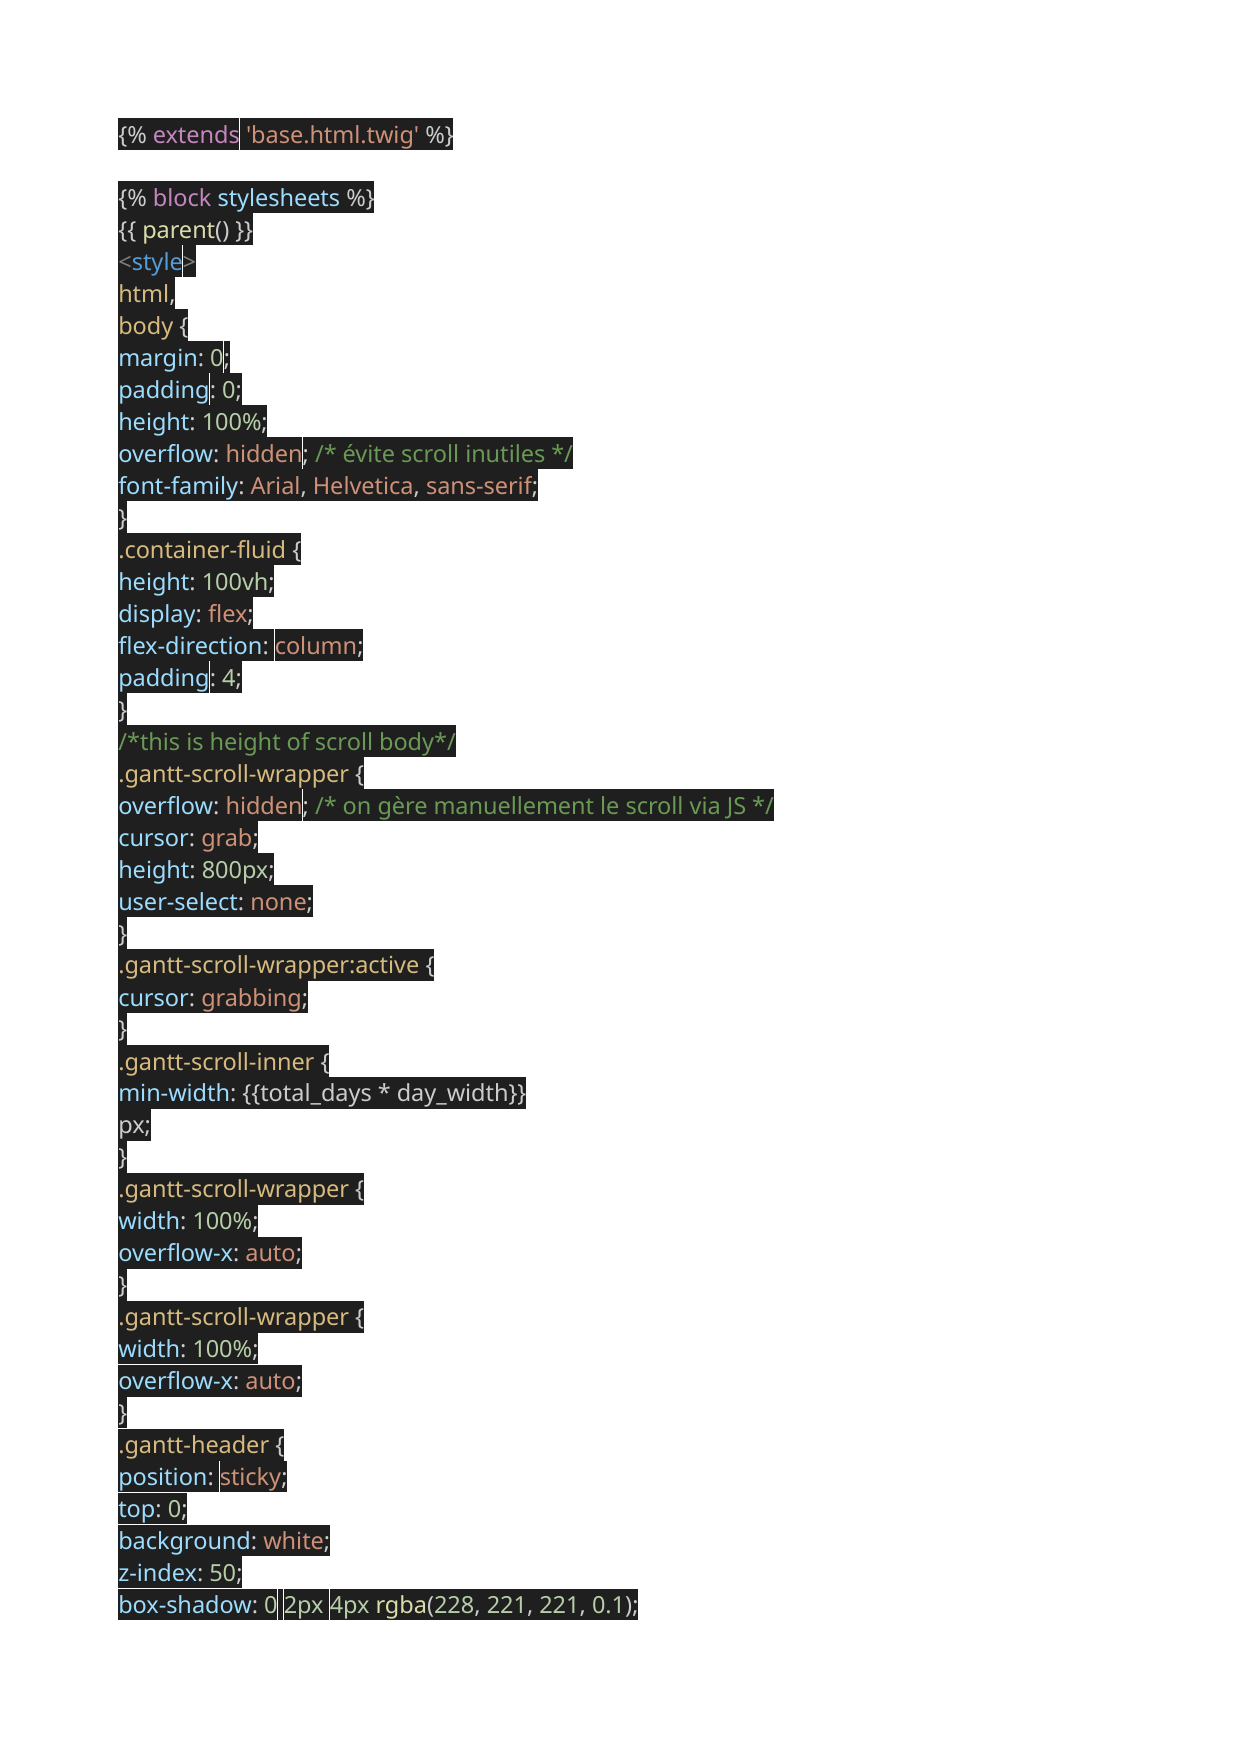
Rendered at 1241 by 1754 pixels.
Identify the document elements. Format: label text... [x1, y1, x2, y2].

text height: 800px; [118, 853, 1122, 885]
text .gantt-header { [118, 1428, 1122, 1461]
text } [118, 1397, 1122, 1428]
text .container-fluid { [118, 533, 1122, 565]
text width: 100%; [118, 1205, 1122, 1237]
text height: 100%; [118, 405, 1122, 437]
text user-select: none; [118, 885, 1122, 917]
text .gantt-scroll-wrapper { [118, 1301, 1122, 1333]
text margin: 0; [118, 341, 1122, 373]
text .gantt-scroll-wrapper { [118, 1173, 1122, 1205]
text overflow: hidden; /* évite scroll inutiles */ [118, 437, 1122, 469]
text position: sticky; [118, 1461, 1122, 1492]
text } [118, 1269, 1122, 1301]
text flex-direction: column; [118, 629, 1122, 661]
text width: 100%; [118, 1333, 1122, 1364]
text } [118, 917, 1122, 949]
text body { [118, 309, 1122, 341]
text /*this is height of scroll body*/ [118, 725, 1122, 757]
text z-index: 50; [118, 1556, 1122, 1588]
text {% block stylesheets %} [118, 181, 1122, 213]
text .gantt-scroll-inner { [118, 1045, 1122, 1077]
text padding: 0; [118, 373, 1122, 405]
text padding: 4; [118, 661, 1122, 693]
text cursor: grab; [118, 821, 1122, 853]
text background: white; [118, 1524, 1122, 1556]
text px; [118, 1109, 1122, 1141]
text } [118, 693, 1122, 725]
text .gantt-scroll-wrapper:active { [118, 949, 1122, 981]
text display: flex; [118, 597, 1122, 629]
text overflow-x: auto; [118, 1364, 1122, 1397]
text box-shadow: 0 2px 4px rgba(228, 221, 221, 0.1); [118, 1588, 1122, 1620]
text overflow: hidden; /* on gère manuellement le scroll via JS */ [118, 789, 1122, 821]
text {% extends 'base.html.twig' %} [118, 118, 1122, 150]
text height: 100vh; [118, 565, 1122, 597]
text font-family: Arial, Helvetica, sans-serif; [118, 469, 1122, 501]
text overflow-x: auto; [118, 1237, 1122, 1269]
text <style> [118, 245, 1122, 277]
text html, [118, 277, 1122, 309]
text top: 0; [118, 1492, 1122, 1524]
text min-width: {{total_days * day_width}} [118, 1077, 1122, 1109]
text } [118, 1013, 1122, 1045]
text cursor: grabbing; [118, 981, 1122, 1013]
text .gantt-scroll-wrapper { [118, 757, 1122, 789]
text {{ parent() }} [118, 213, 1122, 245]
text } [118, 1141, 1122, 1173]
text } [118, 501, 1122, 533]
